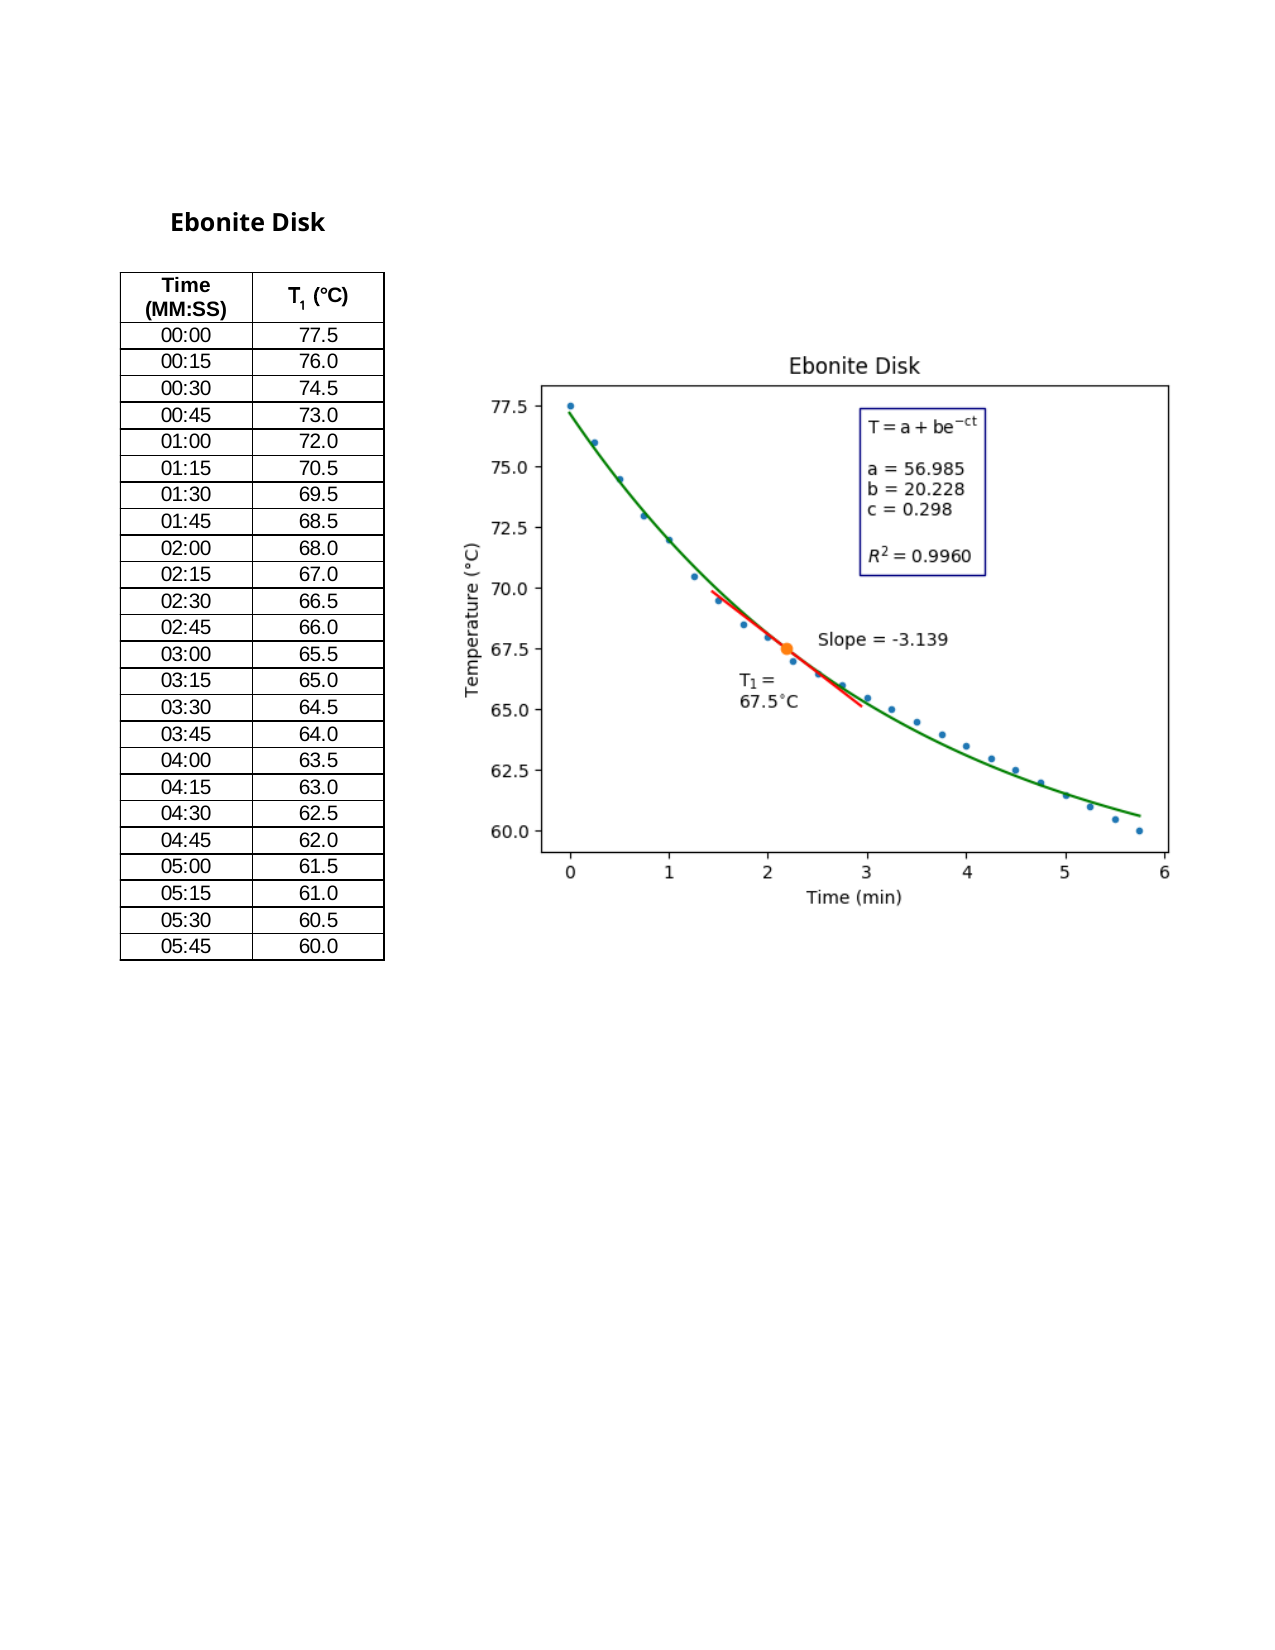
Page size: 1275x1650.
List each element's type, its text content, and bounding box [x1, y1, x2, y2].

text Ebonite Disk [118, 204, 1157, 238]
picture [441, 340, 1196, 919]
